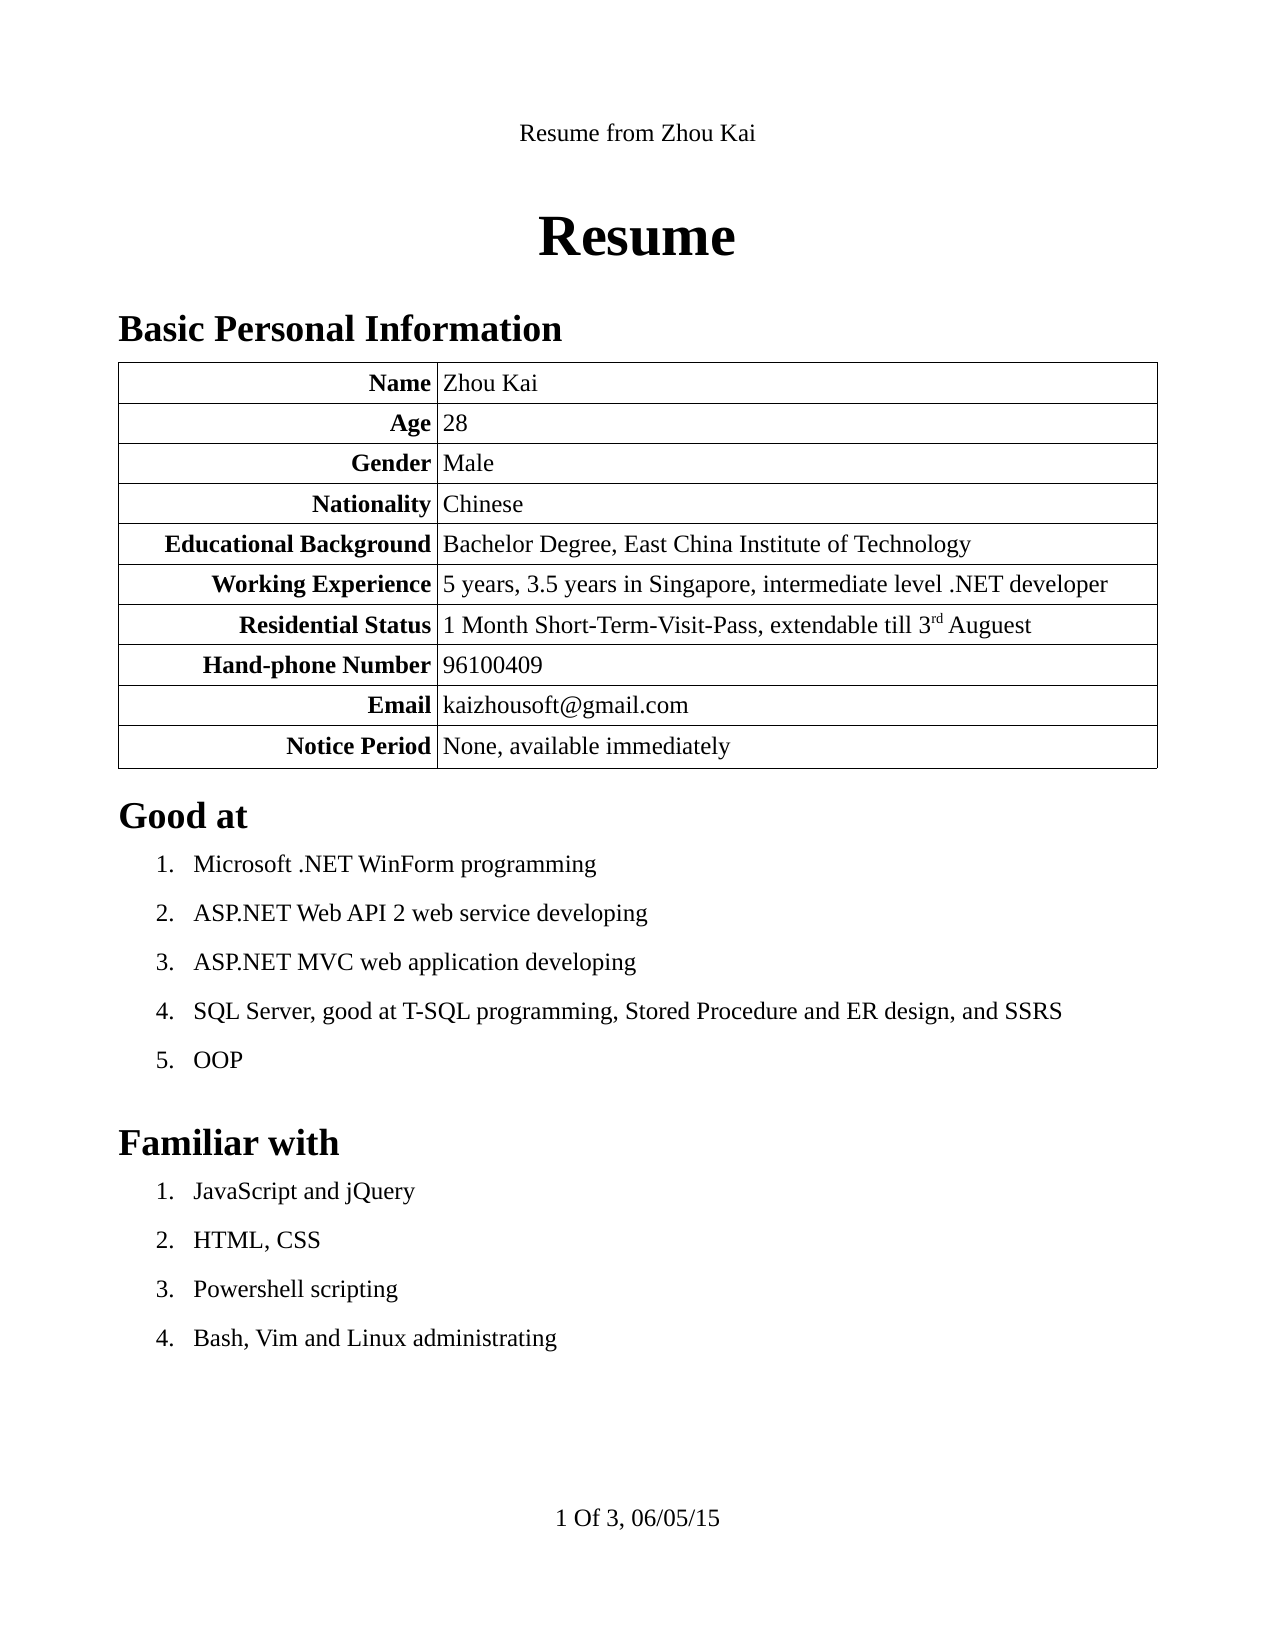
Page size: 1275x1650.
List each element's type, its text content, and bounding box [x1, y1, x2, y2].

list JavaScript and jQuery [156, 1176, 1157, 1204]
subtitle Basic Personal Information [118, 306, 1157, 349]
table_cell Chinese [438, 484, 1157, 523]
table_cell 28 [438, 404, 1157, 443]
table_cell Email [119, 686, 437, 725]
table_cell kaizhousoft@gmail.com [438, 686, 1157, 725]
table_cell 5 years, 3.5 years in Singapore, intermediate level .NET developer [438, 565, 1157, 604]
list ASP.NET Web API 2 web service developing [156, 898, 1157, 927]
table_cell Hand-phone Number [119, 645, 437, 684]
table_cell Residential Status [119, 605, 437, 644]
list Microsoft .NET WinForm programming [156, 849, 1157, 878]
list Bash, Vim and Linux administrating [156, 1323, 1157, 1352]
title Resume [118, 201, 1157, 268]
table_header Name [119, 363, 437, 402]
list HTML, CSS [156, 1225, 1157, 1253]
table_cell Bachelor Degree, East China Institute of Technology [438, 524, 1157, 564]
list SQL Server, good at T-SQL programming, Stored Procedure and ER design, and SSRS [156, 996, 1157, 1025]
list Powershell scripting [156, 1274, 1157, 1303]
table_cell Nationality [119, 484, 437, 523]
subtitle Good at [118, 793, 1157, 837]
table_cell Gender [119, 444, 437, 483]
table_cell Age [119, 404, 437, 443]
table_cell 96100409 [438, 645, 1157, 684]
table_header Zhou Kai [438, 363, 1157, 402]
list OOP [156, 1046, 1157, 1074]
table_cell Educational Background [119, 524, 437, 564]
list ASP.NET MVC web application developing [156, 947, 1157, 976]
table_cell None, available immediately [438, 726, 1157, 768]
table_cell Male [438, 444, 1157, 483]
subtitle Familiar with [118, 1119, 1157, 1163]
table_cell 1 Month Short-Term-Visit-Pass, extendable till 3rd Auguest [438, 605, 1157, 644]
table_cell Working Experience [119, 565, 437, 604]
table_cell Notice Period [119, 726, 437, 768]
